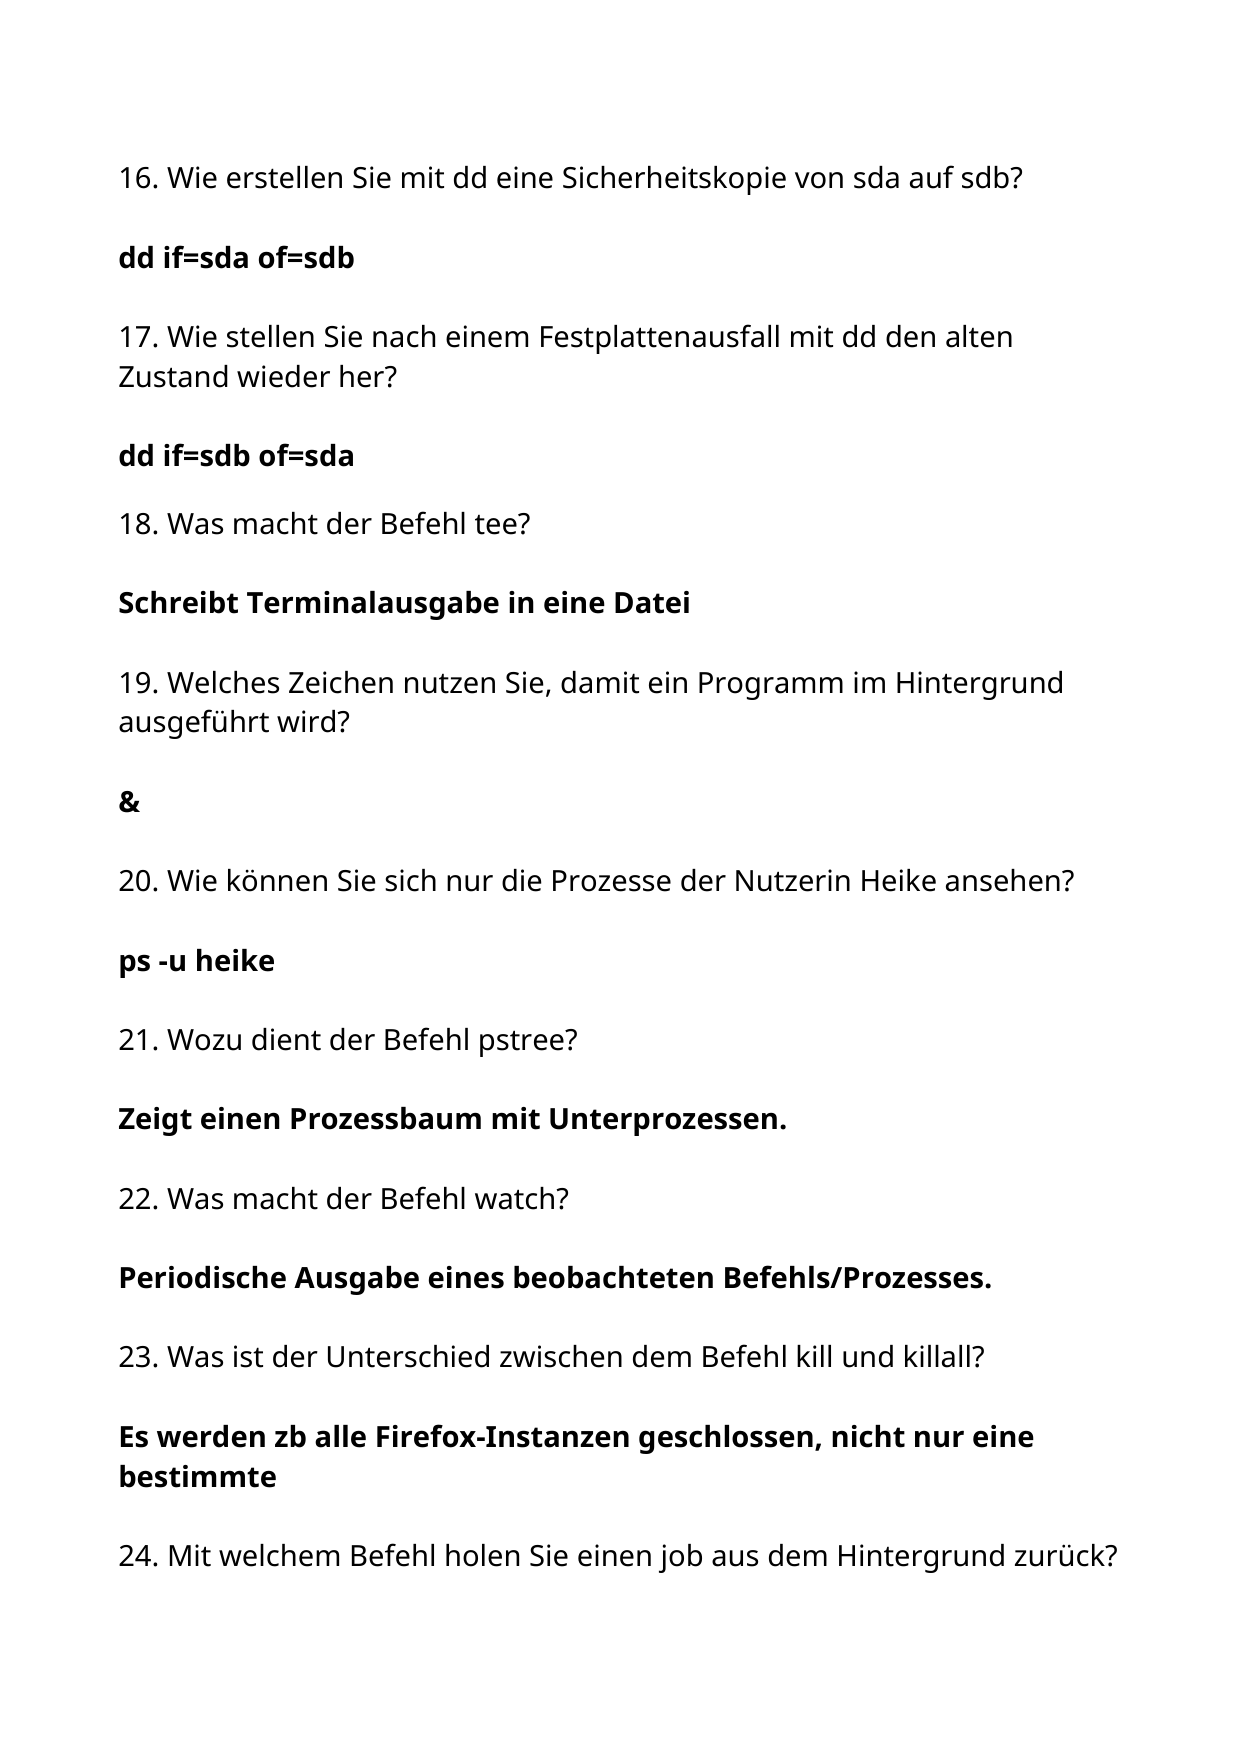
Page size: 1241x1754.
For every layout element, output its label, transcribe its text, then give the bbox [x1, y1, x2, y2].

text 20. Wie können Sie sich nur die Prozesse der Nutzerin Heike ansehen? ps -u heike 21. Wozu dient der Befehl pstree? Zeigt einen Prozessbaum mit Unterprozessen. 22. Was macht der Befehl watch? Periodische Ausgabe eines beobachteten Befehls/Prozesses. 23. Was ist der Unterschied zwischen dem Befehl kill und killall? Es werden zb alle Firefox-Instanzen geschlossen, nicht nur eine bestimmte 24. Mit welchem Befehl holen Sie einen job aus dem Hintergrund zurück? [118, 821, 1122, 1614]
text 18. Was macht der Befehl tee? Schreibt Terminalausgabe in eine Datei [118, 503, 1122, 622]
text 16. Wie erstellen Sie mit dd eine Sicherheitskopie von sda auf sdb? dd if=sda of=sdb 17. Wie stellen Sie nach einem Festplattenausfall mit dd den alten Zustand wieder her? dd if=sdb of=sda [118, 118, 1122, 475]
text 19. Welches Zeichen nutzen Sie, damit ein Programm im Hintergrund ausgeführt wird? & [118, 622, 1122, 821]
